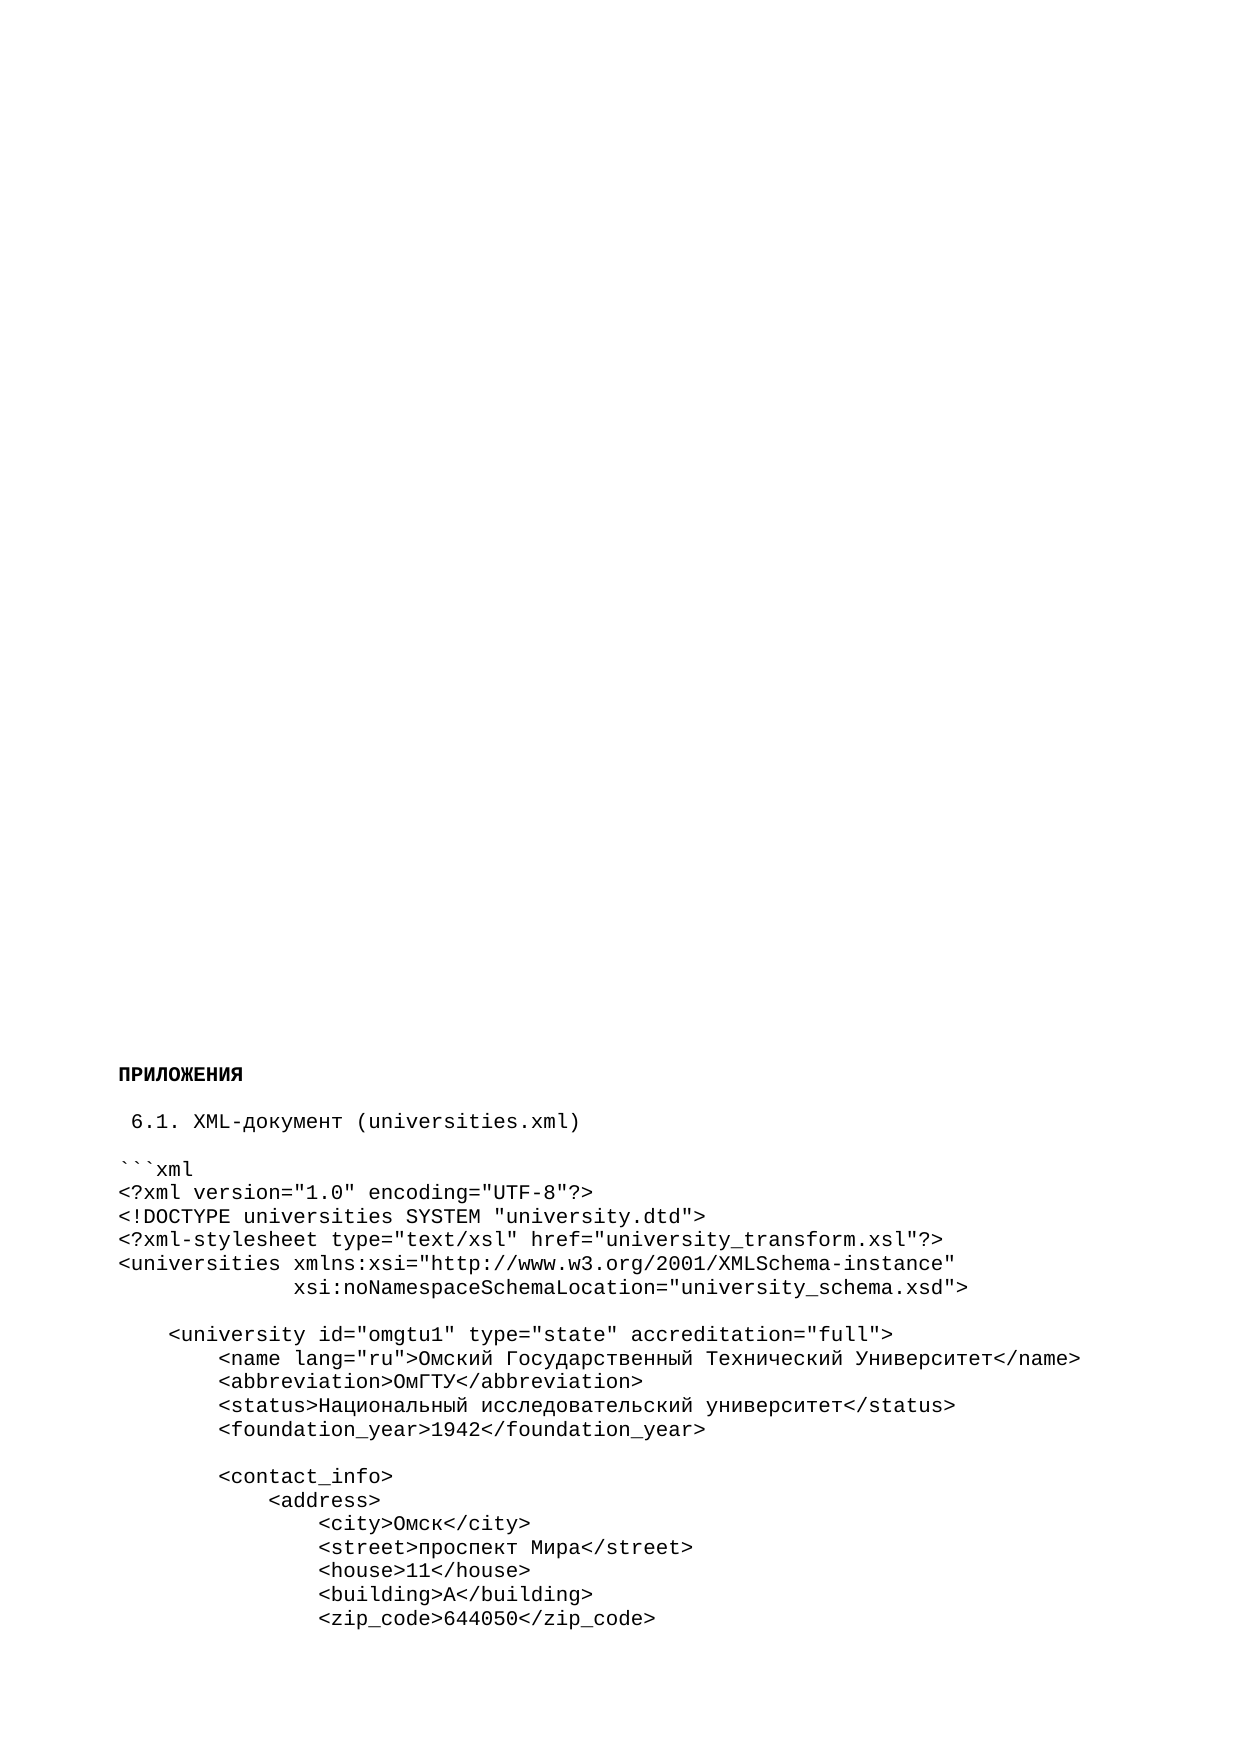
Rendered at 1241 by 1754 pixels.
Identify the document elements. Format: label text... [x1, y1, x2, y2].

text <zip_code>644050</zip_code> [118, 1608, 1122, 1631]
text <name lang="ru">Омский Государственный Технический Университет</name> [118, 1348, 1122, 1371]
text <?xml version="1.0" encoding="UTF-8"?> [118, 1182, 1122, 1206]
text xsi:noNamespaceSchemaLocation="university_schema.xsd"> [118, 1277, 1122, 1300]
text <house>11</house> [118, 1561, 1122, 1584]
text <city>Омск</city> [118, 1513, 1122, 1537]
text <university id="omgtu1" type="state" accreditation="full"> [118, 1324, 1122, 1348]
text 6.1. XML-документ (universities.xml) [118, 1111, 1122, 1135]
text <status>Национальный исследовательский университет</status> [118, 1395, 1122, 1419]
text <address> [118, 1489, 1122, 1513]
text <building>А</building> [118, 1584, 1122, 1608]
text <?xml-stylesheet type="text/xsl" href="university_transform.xsl"?> [118, 1229, 1122, 1253]
text ```xml [118, 1158, 1122, 1182]
text <abbreviation>ОмГТУ</abbreviation> [118, 1371, 1122, 1395]
text ПРИЛОЖЕНИЯ [118, 1064, 1122, 1088]
text <universities xmlns:xsi="http://www.w3.org/2001/XMLSchema-instance" [118, 1253, 1122, 1277]
text <!DOCTYPE universities SYSTEM "university.dtd"> [118, 1206, 1122, 1229]
text <street>проспект Мира</street> [118, 1537, 1122, 1561]
text <contact_info> [118, 1466, 1122, 1489]
text <foundation_year>1942</foundation_year> [118, 1419, 1122, 1442]
